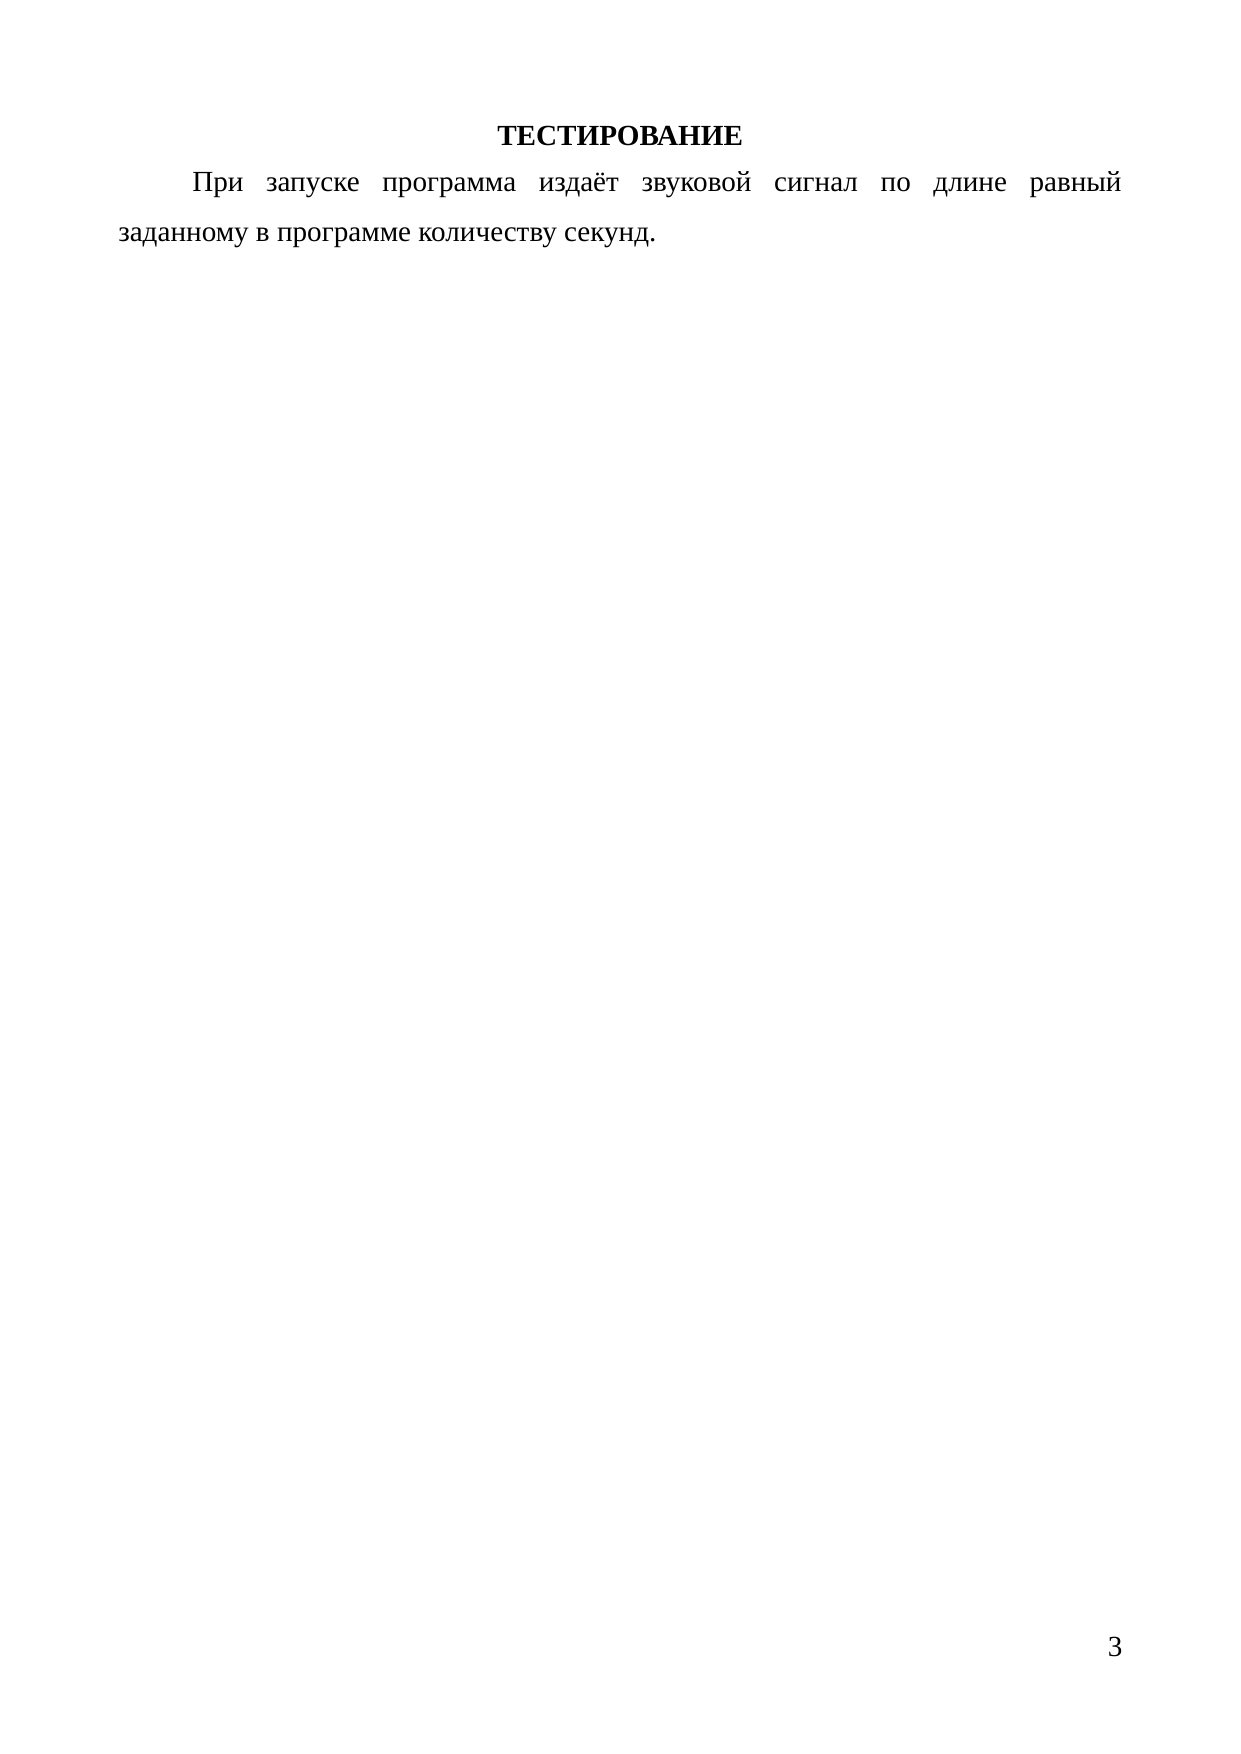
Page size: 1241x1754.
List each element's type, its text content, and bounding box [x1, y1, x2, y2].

text При запуске программа издаёт звуковой сигнал по длине равный заданному в программе количеству секунд. [118, 164, 1122, 248]
subtitle Тестирование [118, 118, 1122, 152]
